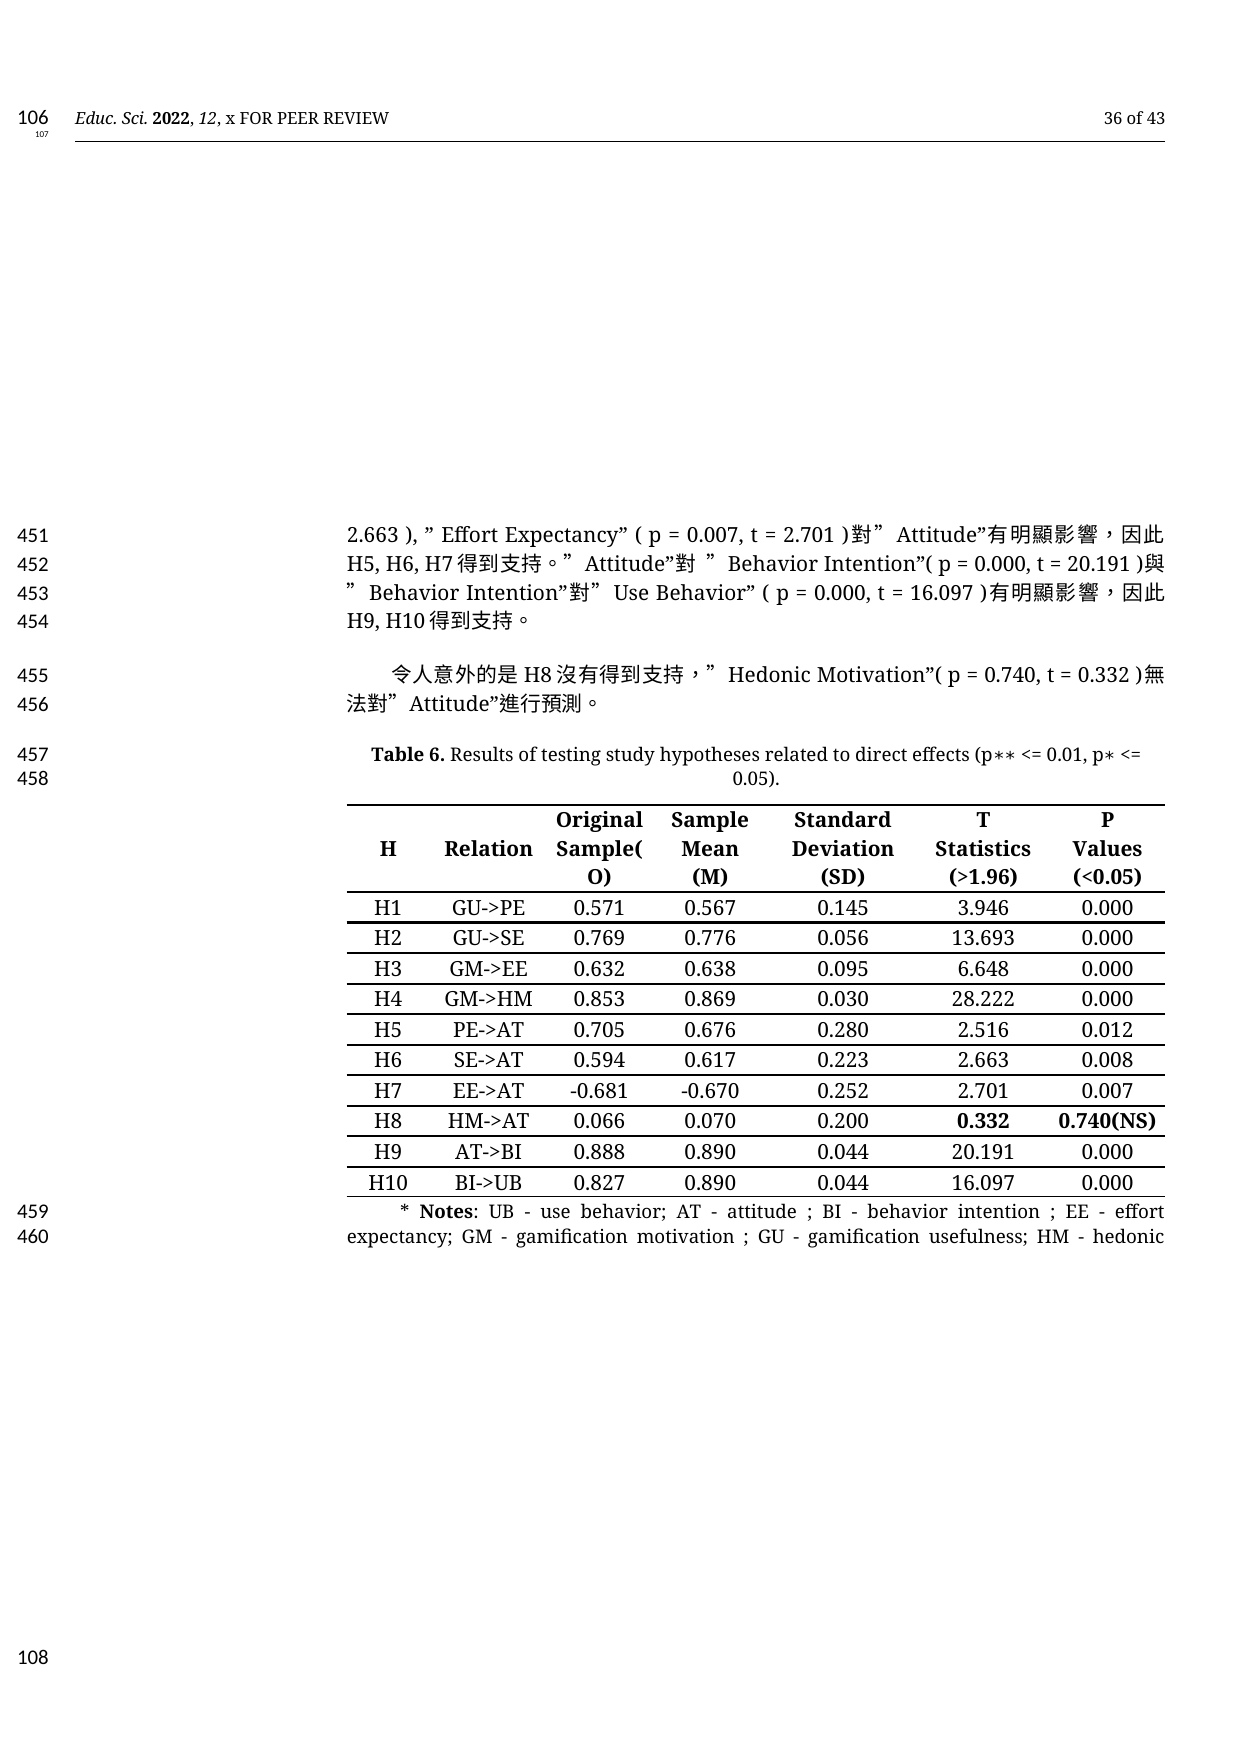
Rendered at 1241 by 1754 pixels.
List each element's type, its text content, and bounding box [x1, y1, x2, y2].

table_cell H6 [347, 1046, 429, 1074]
table_cell 2.663 [917, 1046, 1049, 1074]
table_cell H5 [347, 1015, 429, 1043]
table_cell 0.617 [651, 1046, 769, 1074]
table_cell 0.676 [651, 1015, 769, 1043]
table_cell SE->AT [429, 1046, 547, 1074]
table_cell GM->EE [429, 954, 547, 982]
text 令人意外的是H8沒有得到支持，”Hedonic Motivation”( p = 0.740, t = 0.332 )無法對”Attitude”進行預測。 [347, 660, 1165, 718]
table_cell 0.223 [769, 1046, 917, 1074]
table_cell 0.000 [1050, 1168, 1165, 1196]
table_cell 0.000 [1050, 924, 1165, 952]
table_header H [347, 806, 429, 891]
table_cell 0.066 [548, 1107, 651, 1135]
table_cell 0.056 [769, 924, 917, 952]
table_cell 0.594 [548, 1046, 651, 1074]
table_header Relation [429, 806, 547, 891]
table_cell 0.638 [651, 954, 769, 982]
table_cell GM->HM [429, 985, 547, 1013]
table_cell 0.827 [548, 1168, 651, 1196]
table_cell 0.252 [769, 1076, 917, 1104]
table_cell 0.070 [651, 1107, 769, 1135]
table_cell H8 [347, 1107, 429, 1135]
table_cell 0.007 [1050, 1076, 1165, 1104]
table_cell 20.191 [917, 1137, 1049, 1166]
table_cell 0.000 [1050, 1137, 1165, 1166]
table_cell 13.693 [917, 924, 1049, 952]
table_cell 0.200 [769, 1107, 917, 1135]
table_cell 0.000 [1050, 985, 1165, 1013]
table_cell 0.000 [1050, 893, 1165, 921]
table_cell 0.000 [1050, 954, 1165, 982]
table_cell 0.030 [769, 985, 917, 1013]
table_cell H3 [347, 954, 429, 982]
table_cell 0.008 [1050, 1046, 1165, 1074]
text * Notes: UB - use behavior; AT - attitude ; BI - behavior intention ; EE - effort expectancy; GM - gamification motivation ; GU - gamification usefulness; HM - hedonic [347, 1197, 1165, 1248]
table_cell 16.097 [917, 1168, 1049, 1196]
table_cell 6.648 [917, 954, 1049, 982]
table_cell 0.571 [548, 893, 651, 921]
table_cell H4 [347, 985, 429, 1013]
table_cell 2.701 [917, 1076, 1049, 1104]
table_cell 0.567 [651, 893, 769, 921]
table_header Sample Mean (M) [651, 806, 769, 891]
table_cell 0.044 [769, 1137, 917, 1166]
table_cell H7 [347, 1076, 429, 1104]
table_header Original Sample(O) [548, 806, 651, 891]
table_cell 0.740(NS) [1050, 1107, 1165, 1135]
table_cell 28.222 [917, 985, 1049, 1013]
table_cell EE->AT [429, 1076, 547, 1104]
table_cell GU->PE [429, 893, 547, 921]
table_header Standard Deviation (SD) [769, 806, 917, 891]
table_cell -0.681 [548, 1076, 651, 1104]
table_cell AT->BI [429, 1137, 547, 1166]
text P值通過Bootstrapping與雙尾檢定得到，Bootstrapping對原始數據集進行隨機，以估計PLS路徑模型的統計意義[22][24]，結果如表6所示，內部的一些路徑係數具有統計學意義，結果發現” Gamification Usefulness”對 “Performance Expectancy”( p = 0.000, t = 3.946 ), “Self-Efficacy” ( p = 0.000, t = 13.693 )有明顯影響；因此H1, H2得到支持。” Gamification Motivation”對 “Effort Expectancy” ( p = 0.000, t = 6.648 ), “Hedonic Motivation” ( p = 0.000, t = 28.222 )有明顯影響；因此 H3, H4得到支持。” Performance Expectancy” ( p = 0.012, t = 2.516 ), ” Self-Efficacy” ( p = 0.008, t = 2.663 ), ” Effort Expectancy” ( p = 0.007, t = 2.701 )對”Attitude”有明顯影響，因此H5, H6, H7得到支持。”Attitude”對 ”Behavior Intention”( p = 0.000, t = 20.191 )與”Behavior Intention”對”Use Behavior” ( p = 0.000, t = 16.097 )有明顯影響，因此H9, H10得到支持。 [347, 520, 1165, 635]
table_cell 0.632 [548, 954, 651, 982]
table_cell 0.332 [917, 1107, 1049, 1135]
table_cell H9 [347, 1137, 429, 1166]
table_cell H10 [347, 1168, 429, 1196]
table_cell 3.946 [917, 893, 1049, 921]
table_cell 0.012 [1050, 1015, 1165, 1043]
table_cell 0.044 [769, 1168, 917, 1196]
table_cell -0.670 [651, 1076, 769, 1104]
table_cell 0.776 [651, 924, 769, 952]
table_cell GU->SE [429, 924, 547, 952]
table_cell 0.145 [769, 893, 917, 921]
table_cell 0.705 [548, 1015, 651, 1043]
table_cell 0.890 [651, 1137, 769, 1166]
table_cell 0.769 [548, 924, 651, 952]
table_cell H2 [347, 924, 429, 952]
table_cell PE->AT [429, 1015, 547, 1043]
table_cell 0.280 [769, 1015, 917, 1043]
table_header P Values (<0.05) [1050, 806, 1165, 891]
table_cell 0.890 [651, 1168, 769, 1196]
table_cell HM->AT [429, 1107, 547, 1135]
table_cell 2.516 [917, 1015, 1049, 1043]
table_cell 0.853 [548, 985, 651, 1013]
table_header T Statistics (>1.96) [917, 806, 1049, 891]
table_cell 0.888 [548, 1137, 651, 1166]
table_cell 0.869 [651, 985, 769, 1013]
table_cell BI->UB [429, 1168, 547, 1196]
table_cell 0.095 [769, 954, 917, 982]
text Table 6. Results of testing study hypotheses related to direct effects (p∗∗ <= 0.01, p∗ <= 0.05). [347, 743, 1165, 791]
table_cell H1 [347, 893, 429, 921]
